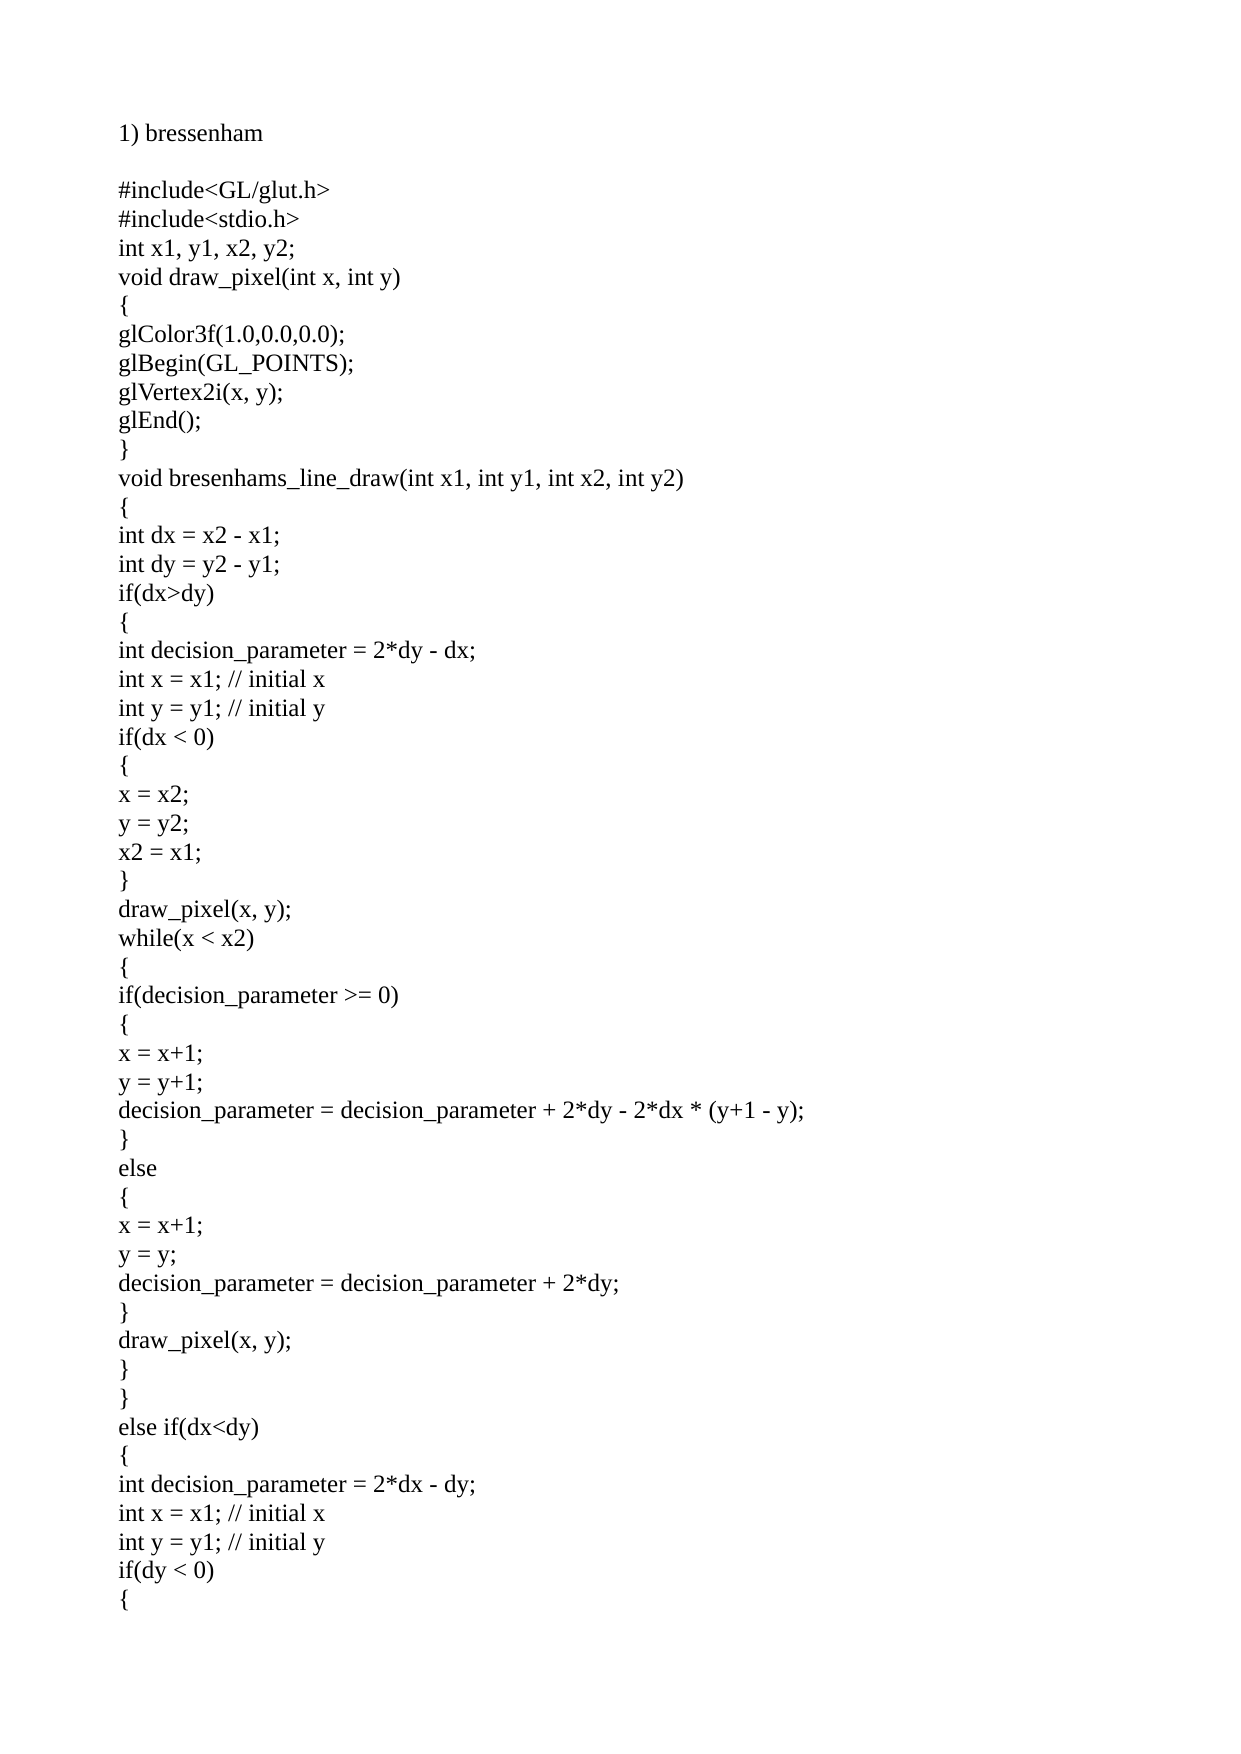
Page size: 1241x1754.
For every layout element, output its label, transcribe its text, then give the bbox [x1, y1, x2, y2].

text else if(dx<dy) [118, 1412, 1122, 1441]
text { [118, 751, 1122, 779]
text { [118, 1009, 1122, 1038]
text int x = x1; // initial x [118, 1498, 1122, 1527]
text int y = y1; // initial y [118, 693, 1122, 722]
text int decision_parameter = 2*dx - dy; [118, 1469, 1122, 1498]
text int dy = y2 - y1; [118, 549, 1122, 578]
text if(decision_parameter >= 0) [118, 981, 1122, 1009]
text void bresenhams_line_draw(int x1, int y1, int x2, int y2) [118, 463, 1122, 492]
text y = y2; [118, 808, 1122, 837]
text int decision_parameter = 2*dy - dx; [118, 636, 1122, 664]
text { [118, 291, 1122, 319]
text draw_pixel(x, y); [118, 894, 1122, 923]
text int y = y1; // initial y [118, 1527, 1122, 1556]
text if(dy < 0) [118, 1556, 1122, 1584]
text { [118, 1584, 1122, 1613]
text } [118, 1354, 1122, 1383]
text x = x+1; [118, 1038, 1122, 1067]
text { [118, 1182, 1122, 1211]
text decision_parameter = decision_parameter + 2*dy - 2*dx * (y+1 - y); [118, 1096, 1122, 1124]
text } [118, 1383, 1122, 1412]
text draw_pixel(x, y); [118, 1326, 1122, 1354]
text while(x < x2) [118, 923, 1122, 952]
text int x = x1; // initial x [118, 664, 1122, 693]
text void draw_pixel(int x, int y) [118, 262, 1122, 291]
text 1) bressenham [118, 118, 1122, 147]
text if(dx>dy) [118, 578, 1122, 607]
text } [118, 1124, 1122, 1153]
text { [118, 607, 1122, 636]
text #include<stdio.h> [118, 204, 1122, 233]
text { [118, 952, 1122, 981]
text } [118, 434, 1122, 463]
text } [118, 866, 1122, 894]
text x = x+1; [118, 1211, 1122, 1239]
text int dx = x2 - x1; [118, 521, 1122, 549]
text } [118, 1297, 1122, 1326]
text glBegin(GL_POINTS); [118, 348, 1122, 377]
text if(dx < 0) [118, 722, 1122, 751]
text x2 = x1; [118, 837, 1122, 866]
text decision_parameter = decision_parameter + 2*dy; [118, 1268, 1122, 1297]
text #include<GL/glut.h> [118, 176, 1122, 204]
text glVertex2i(x, y); [118, 377, 1122, 406]
text glEnd(); [118, 406, 1122, 434]
text y = y; [118, 1239, 1122, 1268]
text { [118, 1441, 1122, 1469]
text { [118, 492, 1122, 521]
text x = x2; [118, 779, 1122, 808]
text else [118, 1153, 1122, 1182]
text int x1, y1, x2, y2; [118, 233, 1122, 262]
text y = y+1; [118, 1067, 1122, 1096]
text glColor3f(1.0,0.0,0.0); [118, 319, 1122, 348]
